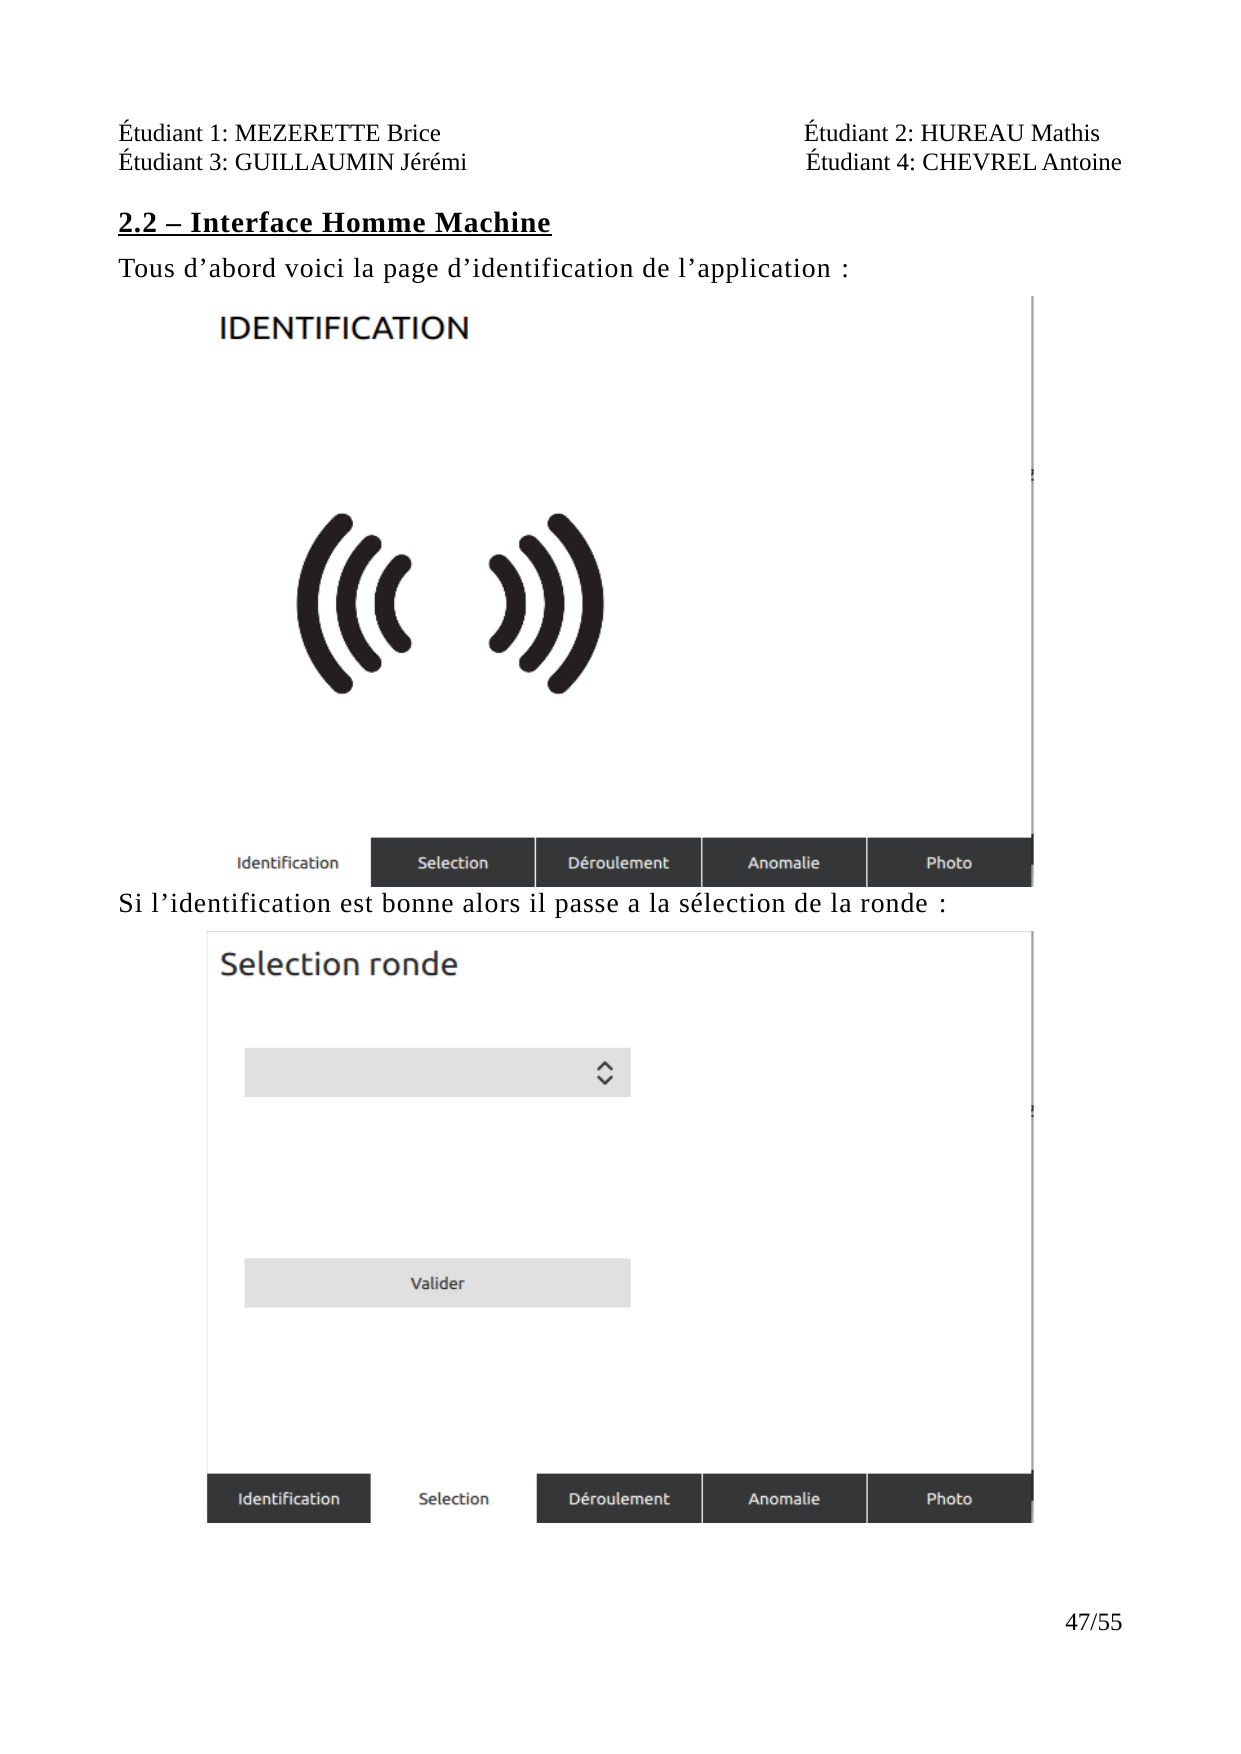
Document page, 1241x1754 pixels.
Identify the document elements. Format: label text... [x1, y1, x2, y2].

picture [206, 931, 1034, 1523]
picture [206, 296, 1034, 887]
subtitle 2.2 – Interface Homme Machine [118, 205, 1122, 239]
text Tous d’abord voici la page d’identification de l’application : [118, 251, 1122, 283]
text Si l’identification est bonne alors il passe a la sélection de la ronde : [118, 296, 1122, 919]
